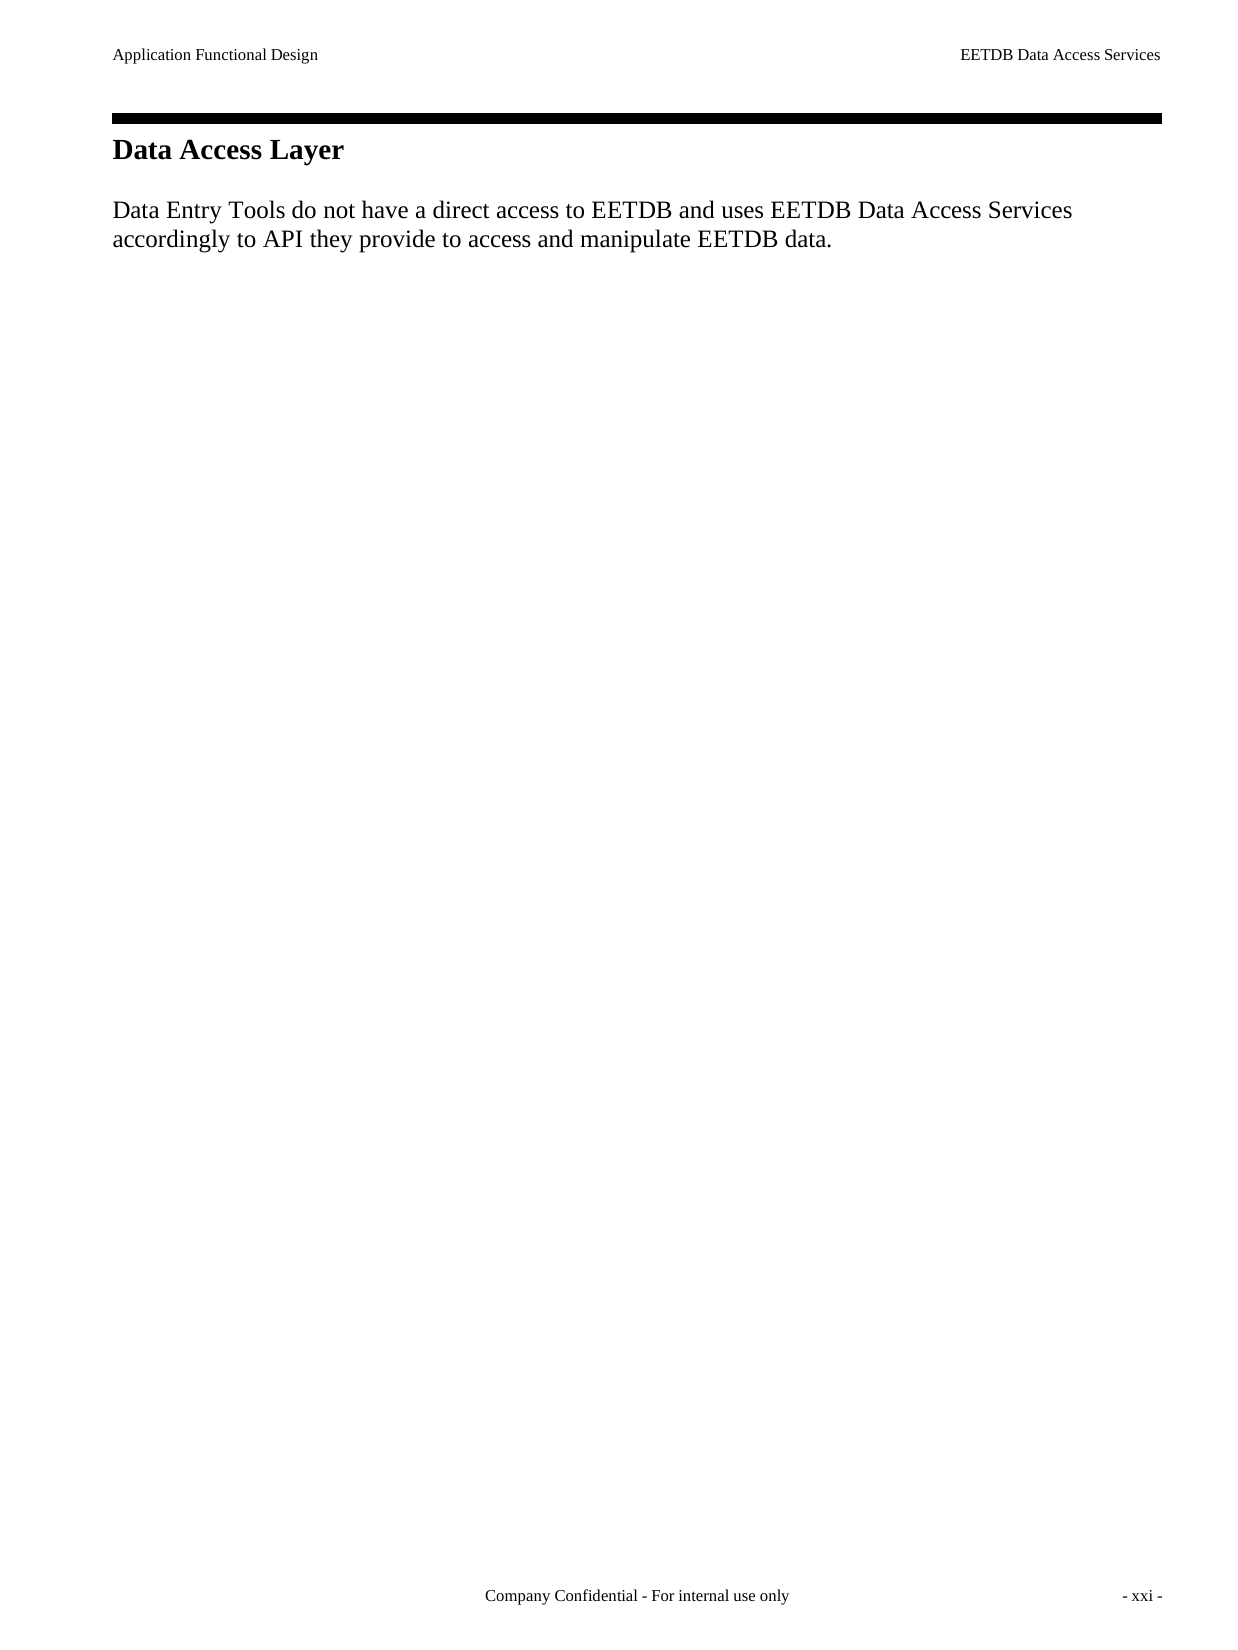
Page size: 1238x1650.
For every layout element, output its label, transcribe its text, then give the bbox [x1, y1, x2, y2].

subtitle Data Access Layer [112, 124, 1162, 166]
list Data Entry Tools do not have a direct access to EETDB and uses EETDB Data Access Services accordingly to API they provide to access and manipulate EETDB data. [112, 194, 1162, 253]
